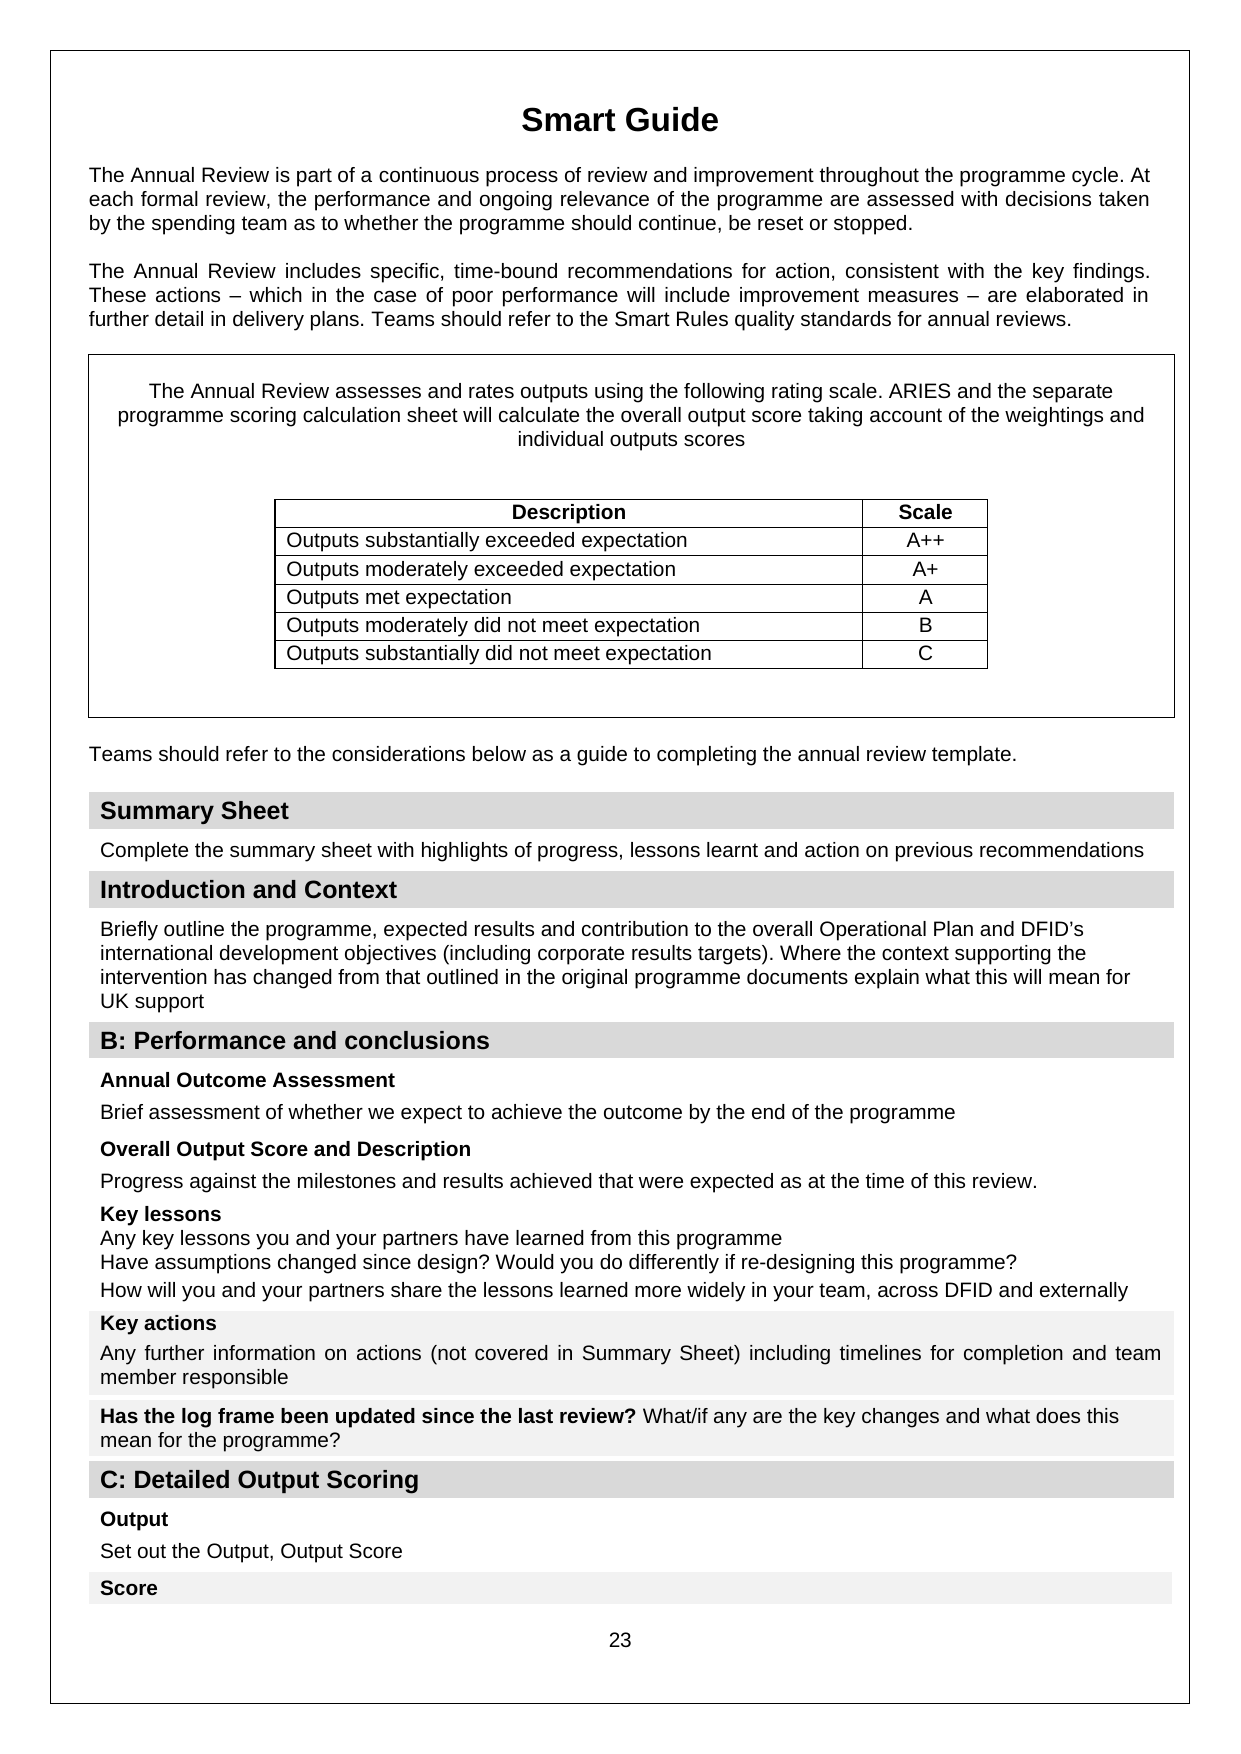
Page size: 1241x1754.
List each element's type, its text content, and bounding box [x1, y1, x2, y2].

table_cell Introduction and Context [89, 871, 1174, 908]
table_cell Key actions Any further information on actions (not covered in Summary Sheet) including timelines for completion and team member responsible [89, 1311, 1174, 1395]
table_cell Briefly outline the programme, expected results and contribution to the overall Operational Plan and DFID’s international development objectives (including corporate results targets). Where the context supporting the intervention has changed from that outlined in the original programme documents explain what this will mean for UK support [89, 913, 1174, 1017]
table_cell Has the log frame been updated since the last review? What/if any are the key changes and what does this mean for the programme? [89, 1400, 1174, 1456]
table_header The Annual Review assesses and rates outputs using the following rating scale. ARIES and the separate programme scoring calculation sheet will calculate the overall output score taking account of the weightings and individual outputs scores [89, 355, 1174, 717]
table_cell B: Performance and conclusions [89, 1022, 1174, 1058]
table_cell Outputs substantially did not meet expectation [276, 641, 862, 668]
table_cell Key lessons Any key lessons you and your partners have learned from this programme Have assumptions changed since design? Would you do differently if re-designing this programme? How will you and your partners share the lessons learned more widely in your team, across DFID and externally [89, 1202, 1174, 1306]
table_cell Annual Outcome Assessment Brief assessment of whether we expect to achieve the outcome by the end of the programme [89, 1063, 1174, 1128]
table_cell A++ [863, 528, 987, 555]
table_cell Overall Output Score and Description Progress against the milestones and results achieved that were expected as at the time of this review. [89, 1133, 1174, 1197]
table_cell Output Set out the Output, Output Score [89, 1502, 1174, 1567]
table_header Scale [863, 500, 987, 527]
table_cell Score [89, 1572, 1172, 1604]
table_cell C [863, 641, 987, 668]
text The Annual Review includes specific, time-bound recommendations for action, consistent with the key findings. These actions – which in the case of poor performance will include improvement measures – are elaborated in further detail in delivery plans. Teams should refer to the Smart Rules quality standards for annual reviews. [89, 258, 1152, 330]
text Teams should refer to the considerations below as a guide to completing the annual review template. [89, 742, 1152, 766]
text The Annual Review is part of a continuous process of review and improvement throughout the programme cycle. At each formal review, the performance and ongoing relevance of the programme are assessed with decisions taken by the spending team as to whether the programme should continue, be reset or stopped. [89, 163, 1152, 234]
table_cell A [863, 585, 987, 612]
table_cell B [863, 613, 987, 640]
table_header Description [276, 500, 862, 527]
table_cell Outputs moderately did not meet expectation [276, 613, 862, 640]
text Smart Guide [89, 100, 1152, 139]
table_cell C: Detailed Output Scoring [89, 1461, 1174, 1498]
table_cell Outputs substantially exceeded expectation [276, 528, 862, 555]
table_header Summary Sheet [89, 792, 1174, 829]
table_cell A+ [863, 556, 987, 583]
table_cell Outputs moderately exceeded expectation [276, 556, 862, 583]
table_cell Outputs met expectation [276, 585, 862, 612]
table_cell Complete the summary sheet with highlights of progress, lessons learnt and action on previous recommendations [89, 834, 1174, 866]
